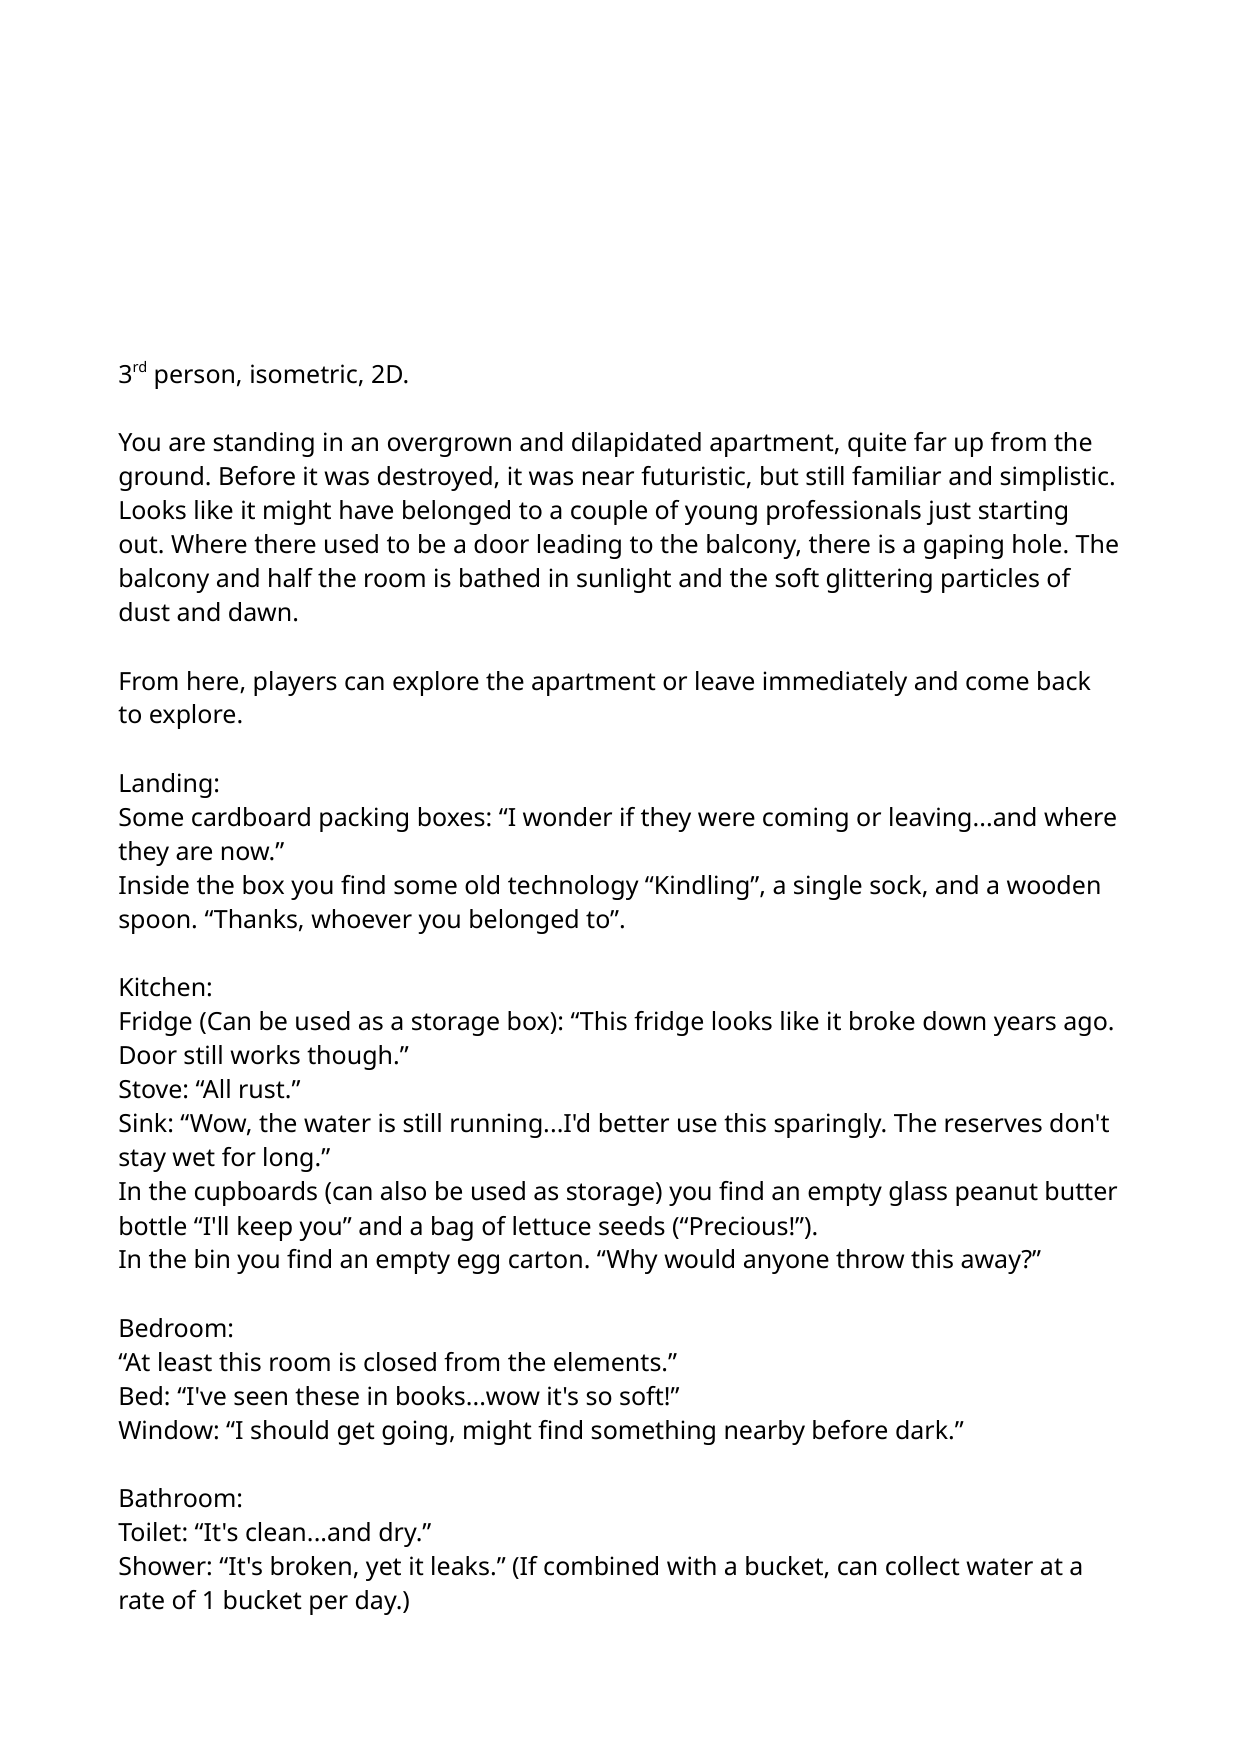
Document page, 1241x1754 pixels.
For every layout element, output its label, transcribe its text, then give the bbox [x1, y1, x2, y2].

text In the bin you find an empty egg carton. “Why would anyone throw this away?” Bedroom: [118, 1242, 1122, 1344]
text Some cardboard packing boxes: “I wonder if they were coming or leaving...and where they are now.” Inside the box you find some old technology “Kindling”, a single sock, and a wooden spoon. “Thanks, whoever you belonged to”. [118, 799, 1122, 936]
text Bathroom: Toilet: “It's clean...and dry.” [118, 1447, 1122, 1549]
text Landing: [118, 765, 1122, 799]
text 3rd person, isometric, 2D. You are standing in an overgrown and dilapidated apartment, quite far up from the ground. Before it was destroyed, it was near futuristic, but still familiar and simplistic. Looks like it might have belonged to a couple of young professionals just starting out. Where there used to be a door leading to the balcony, there is a gaping hole. The balcony and half the room is bathed in sunlight and the soft glittering particles of dust and dawn. From here, players can explore the apartment or leave immediately and come back to explore. [118, 357, 1122, 731]
text Kitchen: Fridge (Can be used as a storage box): “This fridge looks like it broke down years ago. Door still works though.” [118, 936, 1122, 1072]
text Stove: “All rust.” Sink: “Wow, the water is still running...I'd better use this sparingly. The reserves don't stay wet for long.” In the cupboards (can also be used as storage) you find an empty glass peanut butter bottle “I'll keep you” and a bag of lettuce seeds (“Precious!”). [118, 1072, 1122, 1242]
text Shower: “It's broken, yet it leaks.” (If combined with a bucket, can collect water at a rate of 1 bucket per day.) [118, 1549, 1122, 1617]
text “At least this room is closed from the elements.” Bed: “I've seen these in books...wow it's so soft!” Window: “I should get going, might find something nearby before dark.” [118, 1344, 1122, 1447]
